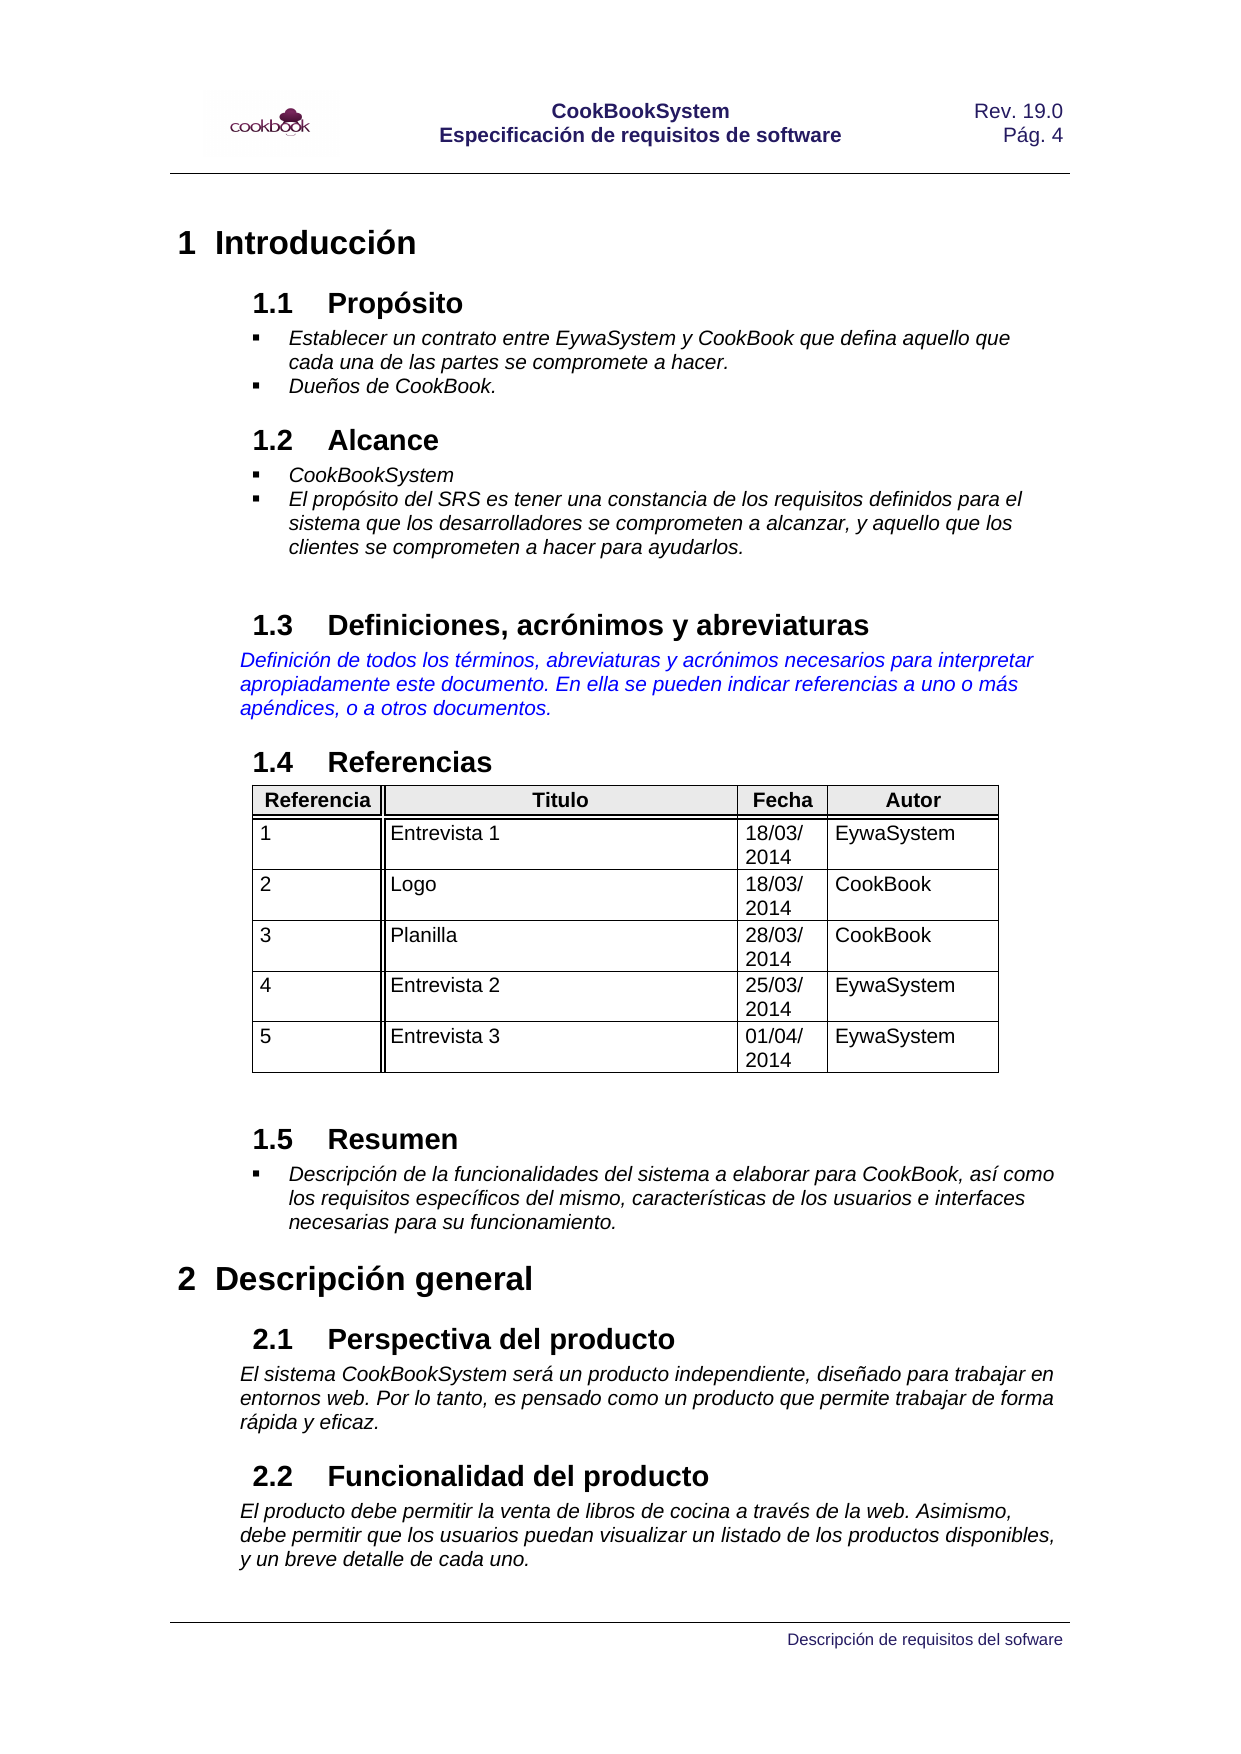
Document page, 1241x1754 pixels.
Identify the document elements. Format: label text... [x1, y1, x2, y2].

table_cell 5 [253, 1022, 380, 1072]
table_cell 01/04/ 2014 [738, 1022, 827, 1072]
text Definición de todos los términos, abreviaturas y acrónimos necesarios para interpretar apropiadamente este documento. En ella se pueden indicar referencias a uno o más apéndices, o a otros documentos. [240, 648, 1063, 720]
table_cell Planilla [386, 921, 737, 971]
table_cell 4 [253, 972, 380, 1021]
table_cell Entrevista 1 [386, 820, 737, 869]
table_cell 28/03/ 2014 [738, 921, 827, 971]
table_cell 1 [253, 820, 380, 869]
table_cell EywaSystem [828, 820, 998, 869]
subtitle Definiciones, acrónimos y abreviaturas [252, 608, 1063, 642]
list Dueños de CookBook. [251, 374, 1063, 398]
subtitle Referencias [252, 745, 1063, 778]
subtitle Introducción [177, 223, 1063, 261]
table_header Fecha [738, 786, 827, 814]
subtitle Perspectiva del producto [252, 1322, 1063, 1356]
subtitle Resumen [252, 1122, 1063, 1156]
table_cell 25/03/ 2014 [738, 972, 827, 1021]
table_cell EywaSystem [828, 972, 998, 1021]
table_cell Entrevista 2 [386, 972, 737, 1021]
table_header Autor [828, 786, 998, 814]
table_cell EywaSystem [828, 1022, 998, 1072]
table_cell Logo [386, 870, 737, 920]
subtitle Alcance [252, 423, 1063, 457]
table_cell CookBook [828, 870, 998, 920]
text El producto debe permitir la venta de libros de cocina a través de la web. Asimismo, debe permitir que los usuarios puedan visualizar un listado de los productos disponibles, y un breve detalle de cada uno. [240, 1499, 1063, 1571]
table_cell 3 [253, 921, 380, 971]
table_cell 18/03/ 2014 [738, 870, 827, 920]
table_cell 18/03/ 2014 [738, 820, 827, 869]
picture [203, 90, 340, 157]
table_cell CookBook [828, 921, 998, 971]
table_header Titulo [386, 786, 737, 814]
text El sistema CookBookSystem será un producto independiente, diseñado para trabajar en entornos web. Por lo tanto, es pensado como un producto que permite trabajar de forma rápida y eficaz. [240, 1362, 1063, 1434]
list Establecer un contrato entre EywaSystem y CookBook que defina aquello que cada una de las partes se compromete a hacer. [251, 326, 1063, 374]
list CookBookSystem [251, 463, 1063, 487]
table_header Referencia [253, 786, 380, 814]
list El propósito del SRS es tener una constancia de los requisitos definidos para el sistema que los desarrolladores se comprometen a alcanzar, y aquello que los clientes se comprometen a hacer para ayudarlos. [251, 487, 1063, 559]
table_cell Entrevista 3 [386, 1022, 737, 1072]
subtitle Propósito [252, 286, 1063, 320]
list Descripción de la funcionalidades del sistema a elaborar para CookBook, así como los requisitos específicos del mismo, características de los usuarios e interfaces necesarias para su funcionamiento. [251, 1162, 1063, 1234]
subtitle Descripción general [177, 1259, 1063, 1297]
subtitle Funcionalidad del producto [252, 1459, 1063, 1492]
table_cell 2 [253, 870, 380, 920]
